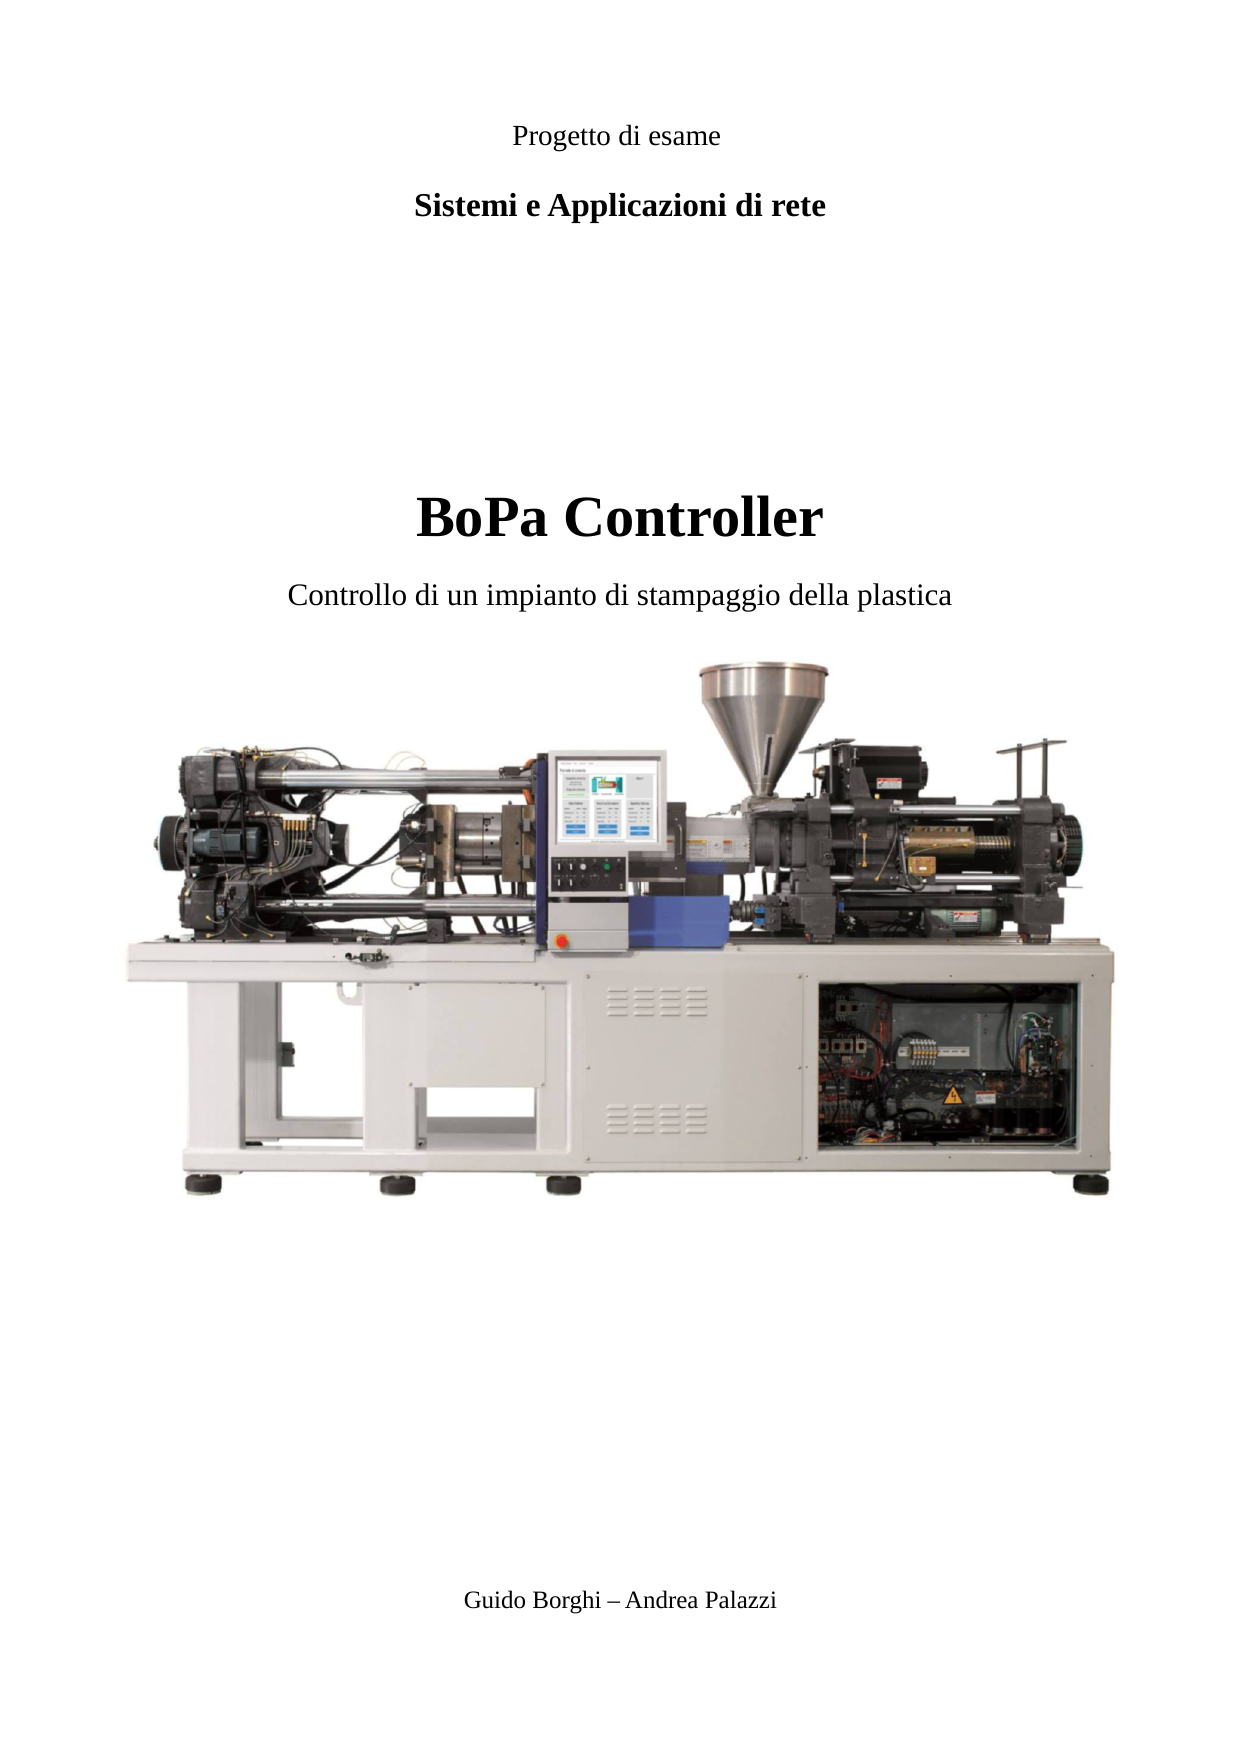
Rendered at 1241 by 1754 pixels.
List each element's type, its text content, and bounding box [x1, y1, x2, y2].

text Progetto di esame [118, 118, 1122, 152]
text BoPa Controller [118, 482, 1122, 549]
text Controllo di un impianto di stampaggio della plastica [118, 576, 1122, 612]
picture [118, 647, 1123, 1212]
text Sistemi e Applicazioni di rete [118, 185, 1122, 223]
text Guido Borghi – Andrea Palazzi [118, 1585, 1122, 1614]
